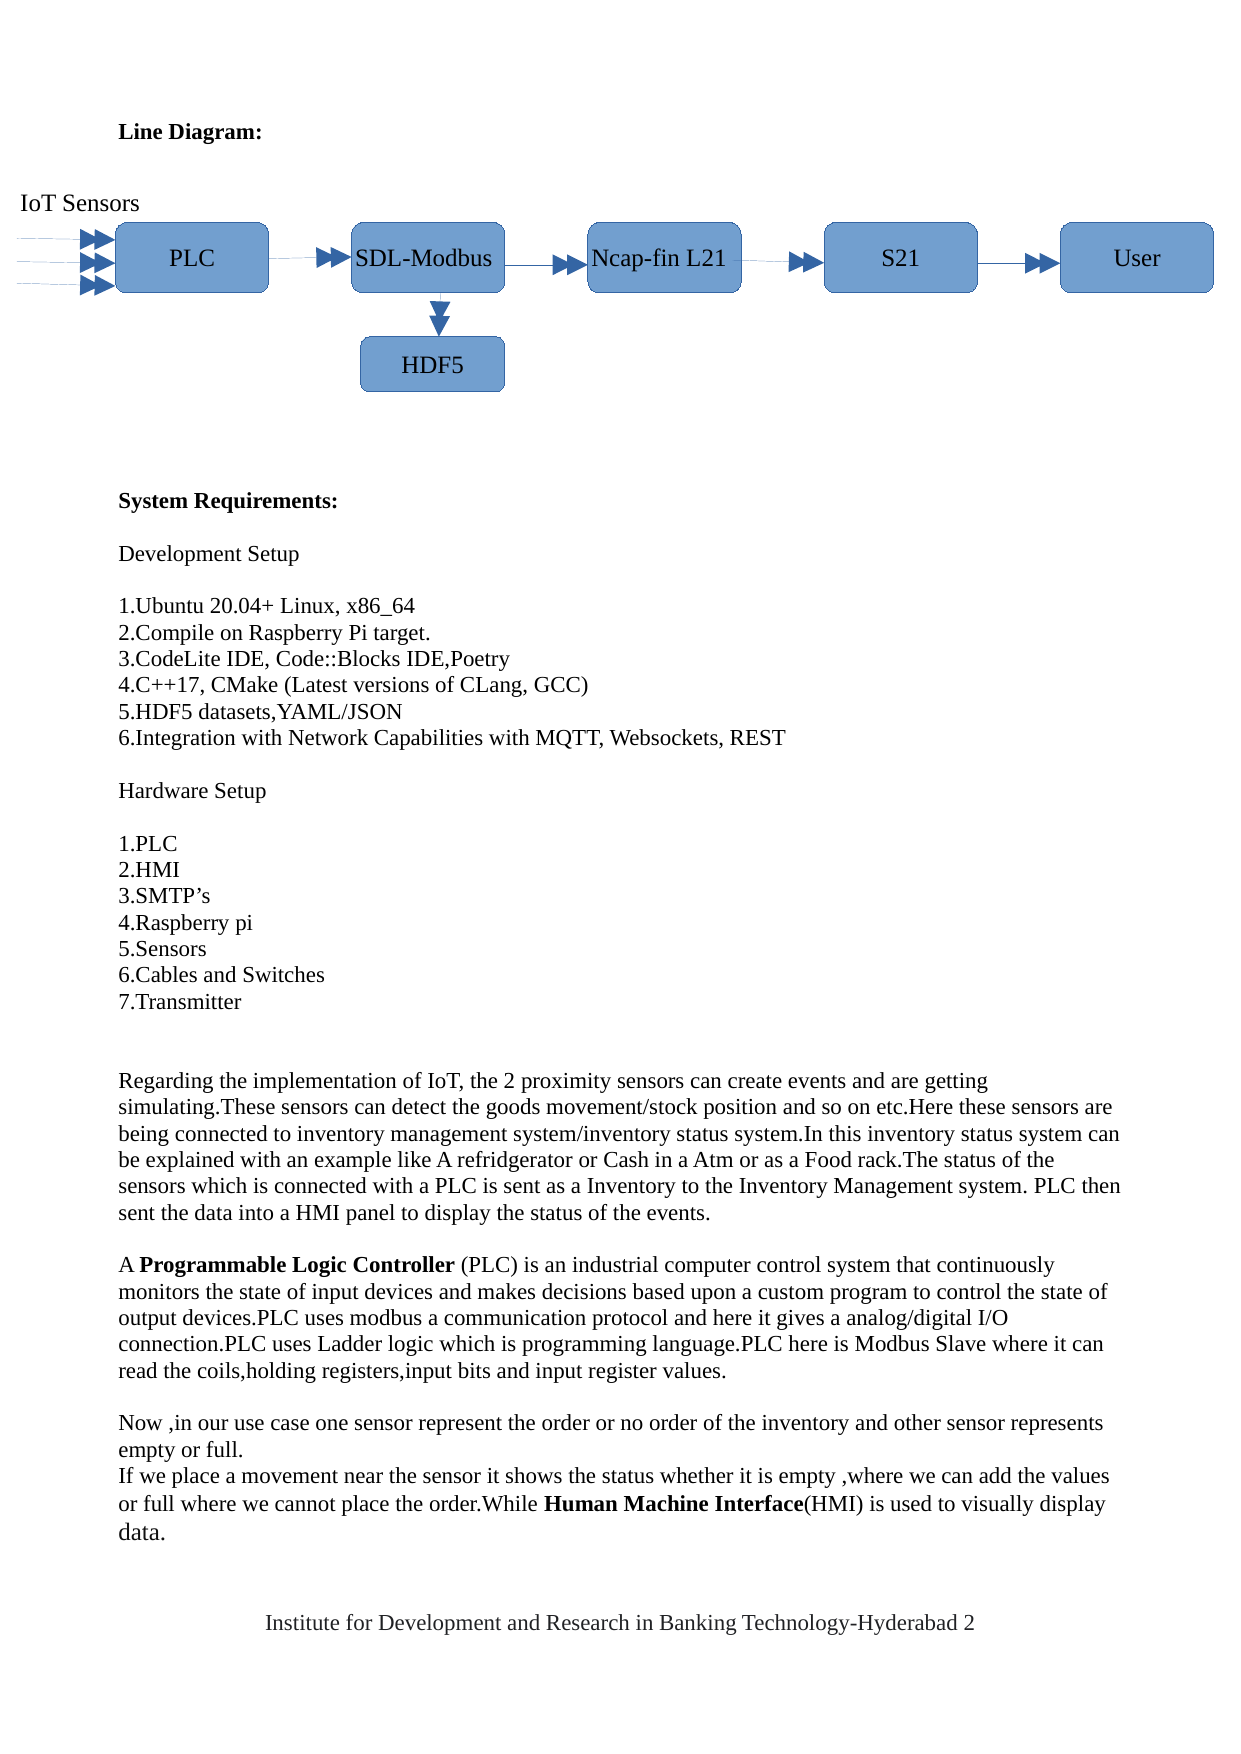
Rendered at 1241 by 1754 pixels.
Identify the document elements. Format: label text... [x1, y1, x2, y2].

text 1.Ubuntu 20.04+ Linux, x86_64 [118, 592, 1122, 619]
text Regarding the implementation of IoT, the 2 proximity sensors can create events and are getting simulating.These sensors can detect the goods movement/stock position and so on etc.Here these sensors are being connected to inventory management system/inventory status system.In this inventory status system can be explained with an example like A refridgerator or Cash in a Atm or as a Food rack.The status of the sensors which is connected with a PLC is sent as a Inventory to the Inventory Management system. PLC then sent the data into a HMI panel to display the status of the events. [118, 1067, 1122, 1225]
text 3.SMTP’s [118, 882, 1122, 909]
text 1.PLC [118, 830, 1122, 856]
text 7.Transmitter [118, 988, 1122, 1014]
text 3.CodeLite IDE, Code::Blocks IDE,Poetry [118, 645, 1122, 672]
text 2.Compile on Raspberry Pi target. [118, 619, 1122, 645]
text System Requirements: [118, 487, 1122, 513]
text 2.HMI [118, 856, 1122, 882]
text 5.HDF5 datasets,YAML/JSON [118, 698, 1122, 724]
text Line Diagram: [118, 118, 1122, 144]
text 6.Integration with Network Capabilities with MQTT, Websockets, REST [118, 724, 1122, 751]
text Development Setup [118, 540, 1122, 566]
text A Programmable Logic Controller (PLC) is an industrial computer control system that continuously monitors the state of input devices and makes decisions based upon a custom program to control the state of output devices.PLC uses modbus a communication protocol and here it gives a analog/digital I/O connection.PLC uses Ladder logic which is programming language.PLC here is Modbus Slave where it can read the coils,holding registers,input bits and input register values. [118, 1251, 1122, 1383]
text 5.Sensors [118, 935, 1122, 961]
text Hardware Setup [118, 777, 1122, 803]
text Now ,in our use case one sensor represent the order or no order of the inventory and other sensor represents empty or full. [118, 1409, 1122, 1462]
text 6.Cables and Switches [118, 961, 1122, 988]
text 4.C++17, CMake (Latest versions of CLang, GCC) [118, 672, 1122, 698]
text If we place a movement near the sensor it shows the status whether it is empty ,where we can add the values or full where we cannot place the order.While Human Machine Interface(HMI) is used to visually display data. [118, 1462, 1122, 1546]
text 4.Raspberry pi [118, 909, 1122, 935]
